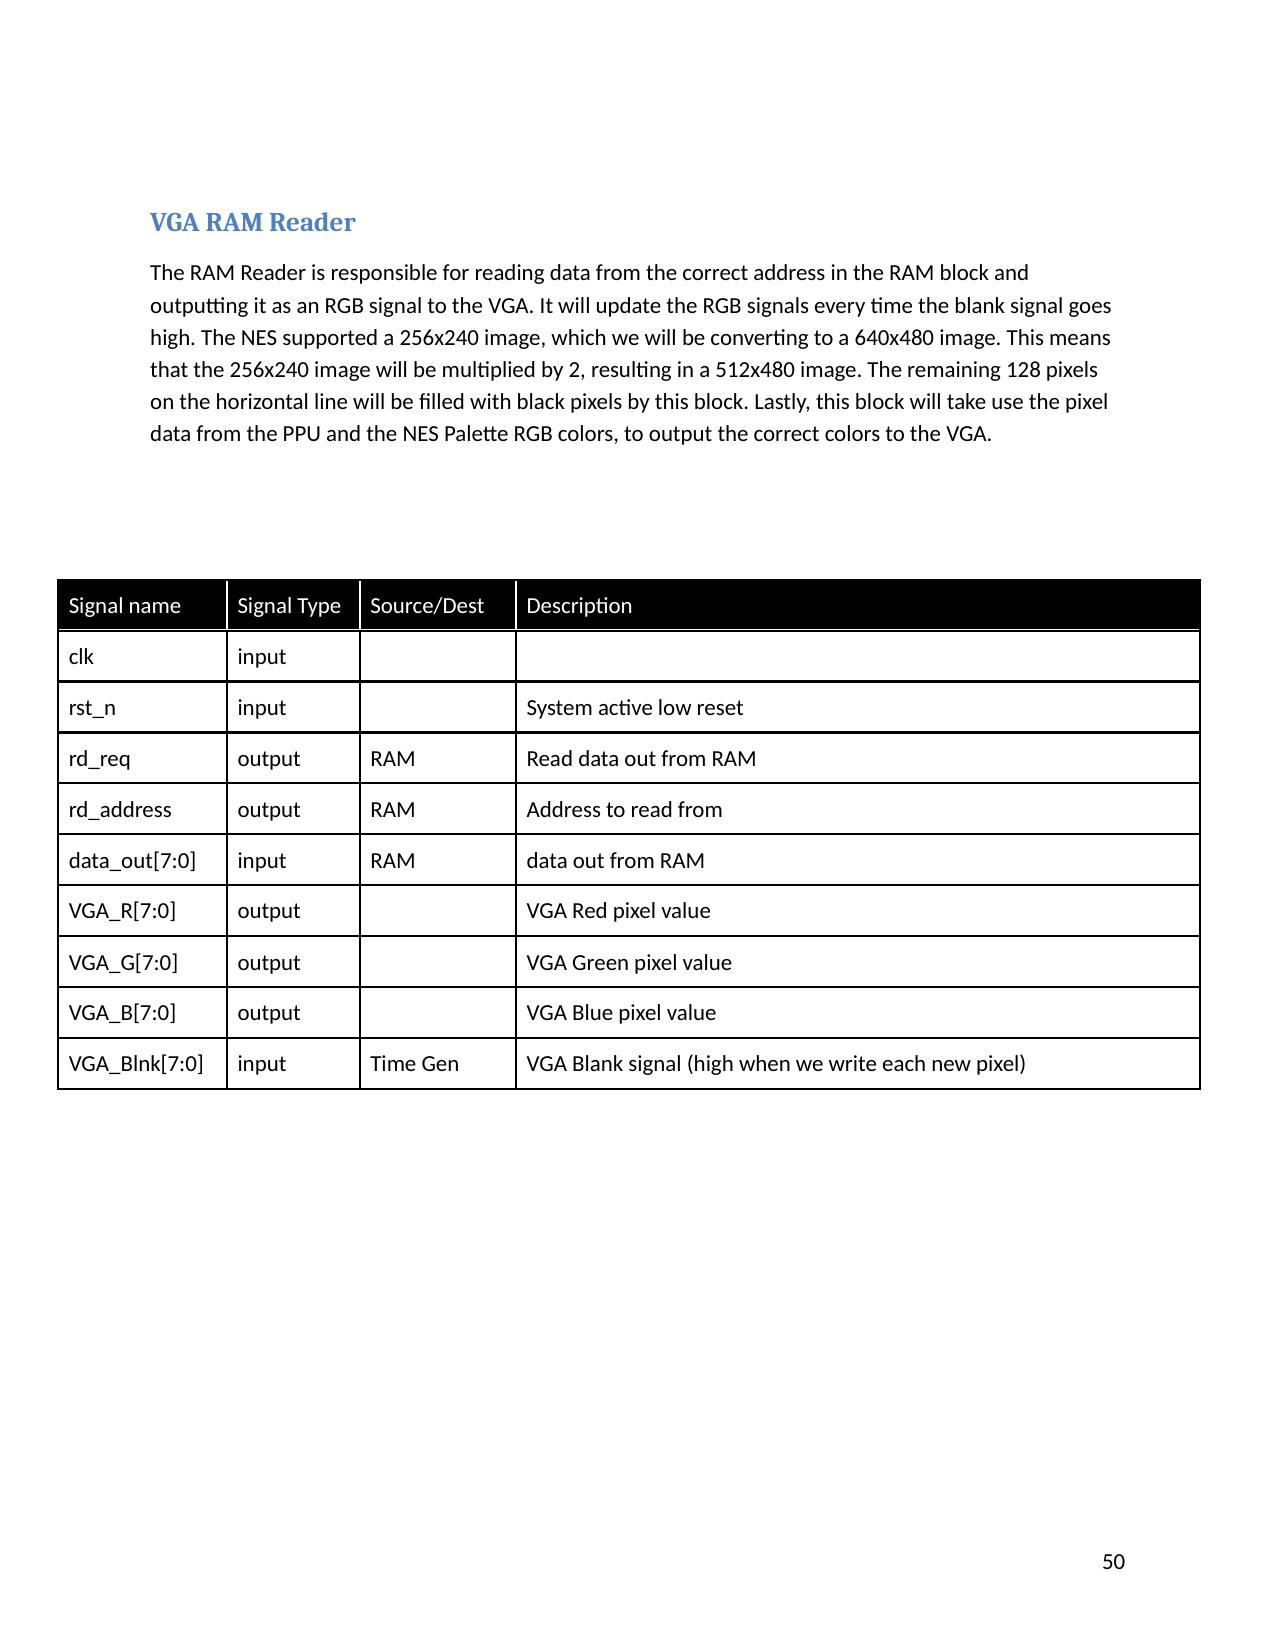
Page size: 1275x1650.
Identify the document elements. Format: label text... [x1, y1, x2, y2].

table_header Description [517, 581, 1199, 629]
table_cell System active low reset [517, 683, 1199, 731]
table_cell input [228, 683, 359, 731]
table_cell [361, 632, 515, 680]
table_cell data out from RAM [517, 835, 1199, 884]
table_cell VGA Blank signal (high when we write each new pixel) [517, 1039, 1199, 1088]
subtitle VGA RAM Reader [150, 207, 1125, 238]
table_cell data_out[7:0] [59, 835, 226, 884]
table_header Source/Dest [361, 581, 515, 629]
table_cell [361, 683, 515, 731]
table_cell output [228, 784, 359, 833]
table_cell input [228, 632, 359, 680]
table_cell output [228, 886, 359, 935]
table_cell RAM [361, 835, 515, 884]
table_cell [517, 632, 1199, 680]
table_cell rst_n [59, 683, 226, 731]
table_cell [361, 988, 515, 1037]
table_cell VGA_Blnk[7:0] [59, 1039, 226, 1088]
table_cell VGA_G[7:0] [59, 937, 226, 986]
table_cell input [228, 1039, 359, 1088]
table_cell VGA_B[7:0] [59, 988, 226, 1037]
table_header Signal name [59, 581, 226, 629]
table_cell rd_address [59, 784, 226, 833]
table_cell [361, 886, 515, 935]
table_cell rd_req [59, 734, 226, 782]
table_cell [361, 937, 515, 986]
table_cell VGA_R[7:0] [59, 886, 226, 935]
table_cell output [228, 988, 359, 1037]
table_cell RAM [361, 784, 515, 833]
table_cell input [228, 835, 359, 884]
table_cell clk [59, 632, 226, 680]
table_cell VGA Blue pixel value [517, 988, 1199, 1037]
table_cell Time Gen [361, 1039, 515, 1088]
table_cell output [228, 937, 359, 986]
text The RAM Reader is responsible for reading data from the correct address in the RAM block and outputting it as an RGB signal to the VGA. It will update the RGB signals every time the blank signal goes high. The NES supported a 256x240 image, which we will be converting to a 640x480 image. This means that the 256x240 image will be multiplied by 2, resulting in a 512x480 image. The remaining 128 pixels on the horizontal line will be filled with black pixels by this block. Lastly, this block will take use the pixel data from the PPU and the NES Palette RGB colors, to output the correct colors to the VGA. [150, 258, 1125, 447]
table_cell Read data out from RAM [517, 734, 1199, 782]
table_cell Address to read from [517, 784, 1199, 833]
table_cell output [228, 734, 359, 782]
table_cell VGA Red pixel value [517, 886, 1199, 935]
table_cell RAM [361, 734, 515, 782]
table_header Signal Type [228, 581, 359, 629]
table_cell VGA Green pixel value [517, 937, 1199, 986]
